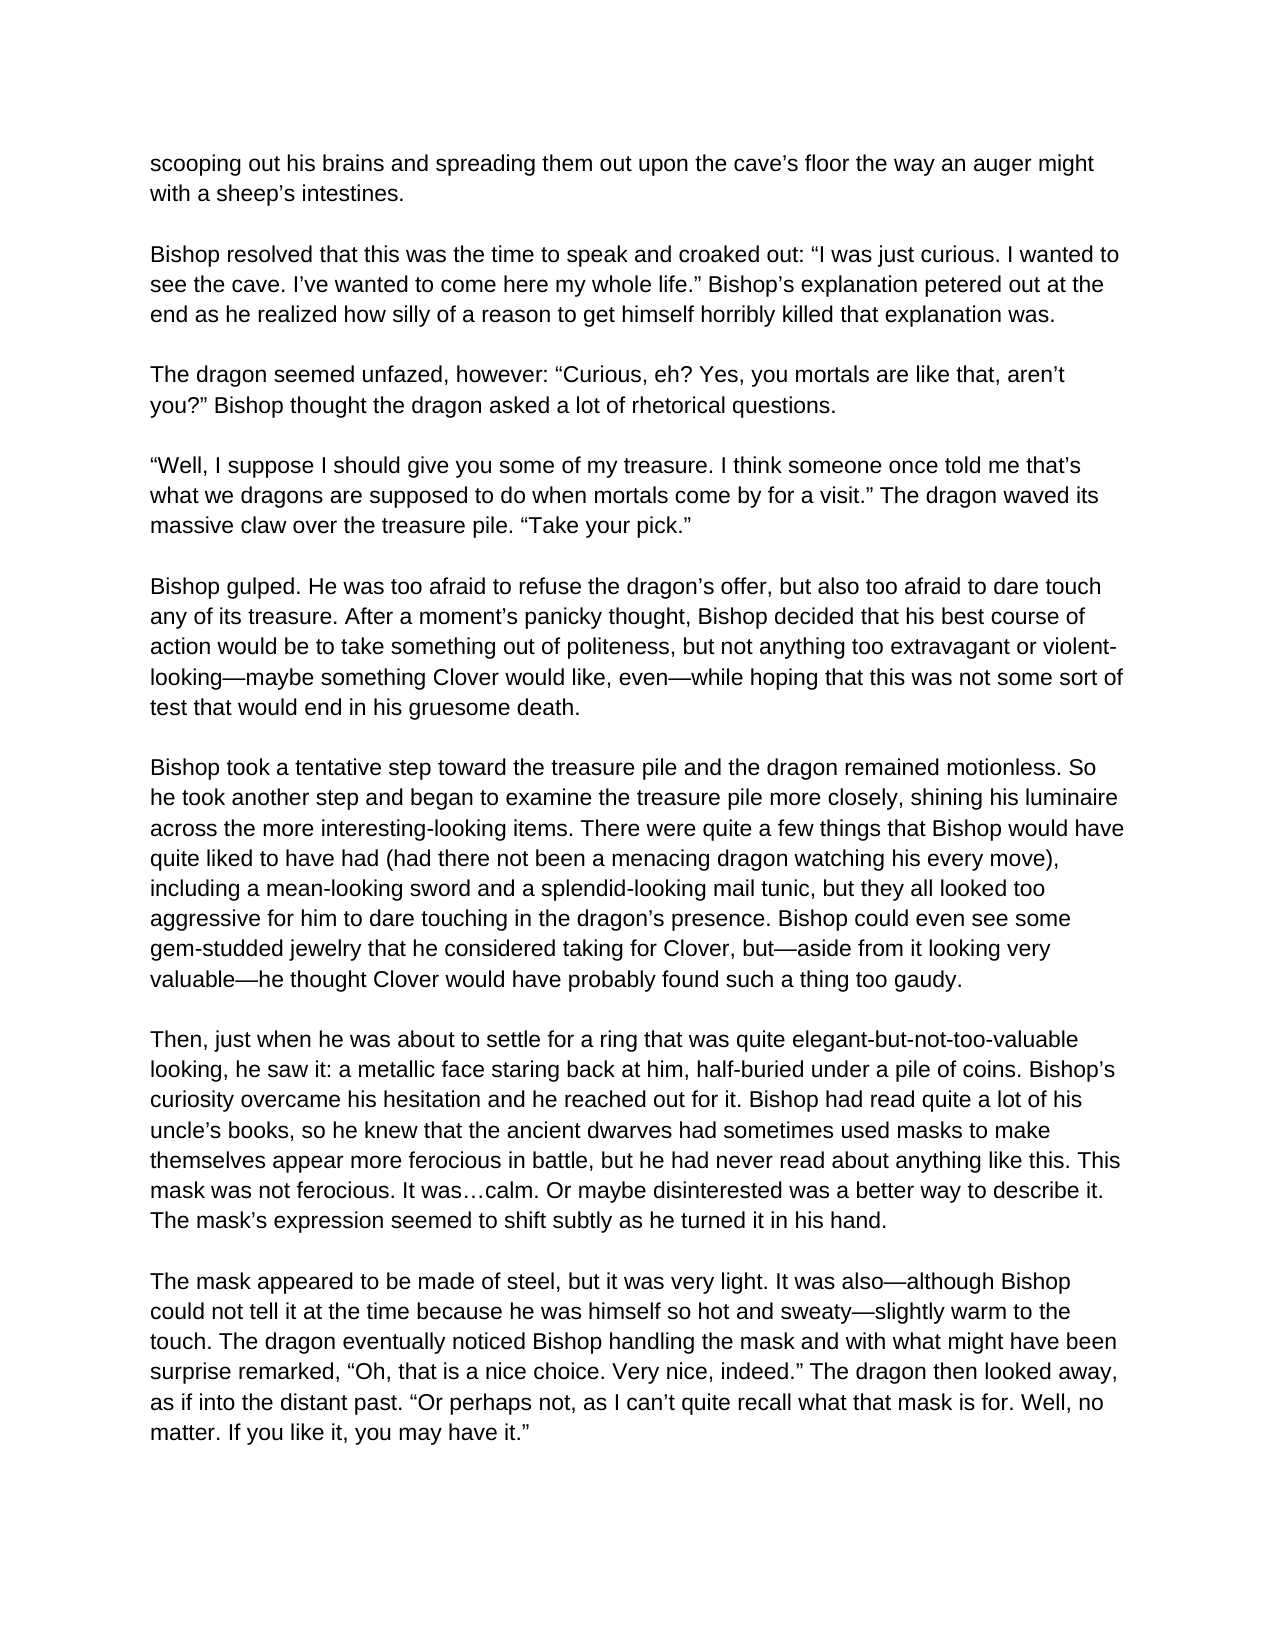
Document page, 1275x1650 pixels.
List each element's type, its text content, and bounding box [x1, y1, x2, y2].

text The mask appeared to be made of steel, but it was very light. It was also—although Bishop could not tell it at the time because he was himself so hot and sweaty—slightly warm to the touch. The dragon eventually noticed Bishop handling the mask and with what might have been surprise remarked, “Oh, that is a nice choice. Very nice, indeed.” The dragon then looked away, as if into the distant past. “Or perhaps not, as I can’t quite recall what that mask is for. Well, no matter. If you like it, you may have it.” [150, 1268, 1125, 1445]
text scooping out his brains and spreading them out upon the cave’s floor the way an auger might with a sheep’s intestines. [150, 150, 1125, 207]
text The dragon seemed unfazed, however: “Curious, eh? Yes, you mortals are like that, aren’t you?” Bishop thought the dragon asked a lot of rhetorical questions. [150, 361, 1125, 418]
text Bishop gulped. He was too afraid to refuse the dragon’s offer, but also too afraid to dare touch any of its treasure. After a moment’s panicky thought, Bishop decided that his best course of action would be to take something out of politeness, but not anything too extravagant or violent-looking—maybe something Clover would like, even—while hoping that this was not some sort of test that would end in his gruesome death. [150, 573, 1125, 720]
text “Well, I suppose I should give you some of my treasure. I think someone once told me that’s what we dragons are supposed to do when mortals come by for a visit.” The dragon waved its massive claw over the treasure pile. “Take your pick.” [150, 452, 1125, 539]
text Bishop resolved that this was the time to speak and croaked out: “I was just curious. I wanted to see the cave. I’ve wanted to come here my whole life.” Bishop’s explanation petered out at the end as he realized how silly of a reason to get himself horribly killed that explanation was. [150, 241, 1125, 327]
text Bishop took a tentative step toward the treasure pile and the dragon remained motionless. So he took another step and began to examine the treasure pile more closely, shining his luminaire across the more interesting-looking items. There were quite a few things that Bishop would have quite liked to have had (had there not been a menacing dragon watching his every move), including a mean-looking sword and a splendid-looking mail tunic, but they all looked too aggressive for him to dare touching in the dragon’s presence. Bishop could even see some gem-studded jewelry that he considered taking for Clover, but—aside from it looking very valuable—he thought Clover would have probably found such a thing too gaudy. [150, 754, 1125, 992]
text Then, just when he was about to settle for a ring that was quite elegant-but-not-too-valuable looking, he saw it: a metallic face staring back at him, half-buried under a pile of coins. Bishop’s curiosity overcame his hesitation and he reached out for it. Bishop had read quite a lot of his uncle’s books, so he knew that the ancient dwarves had sometimes used masks to make themselves appear more ferocious in battle, but he had never read about anything like this. This mask was not ferocious. It was…calm. Or maybe disinterested was a better way to describe it. The mask’s expression seemed to shift subtly as he turned it in his hand. [150, 1026, 1125, 1234]
